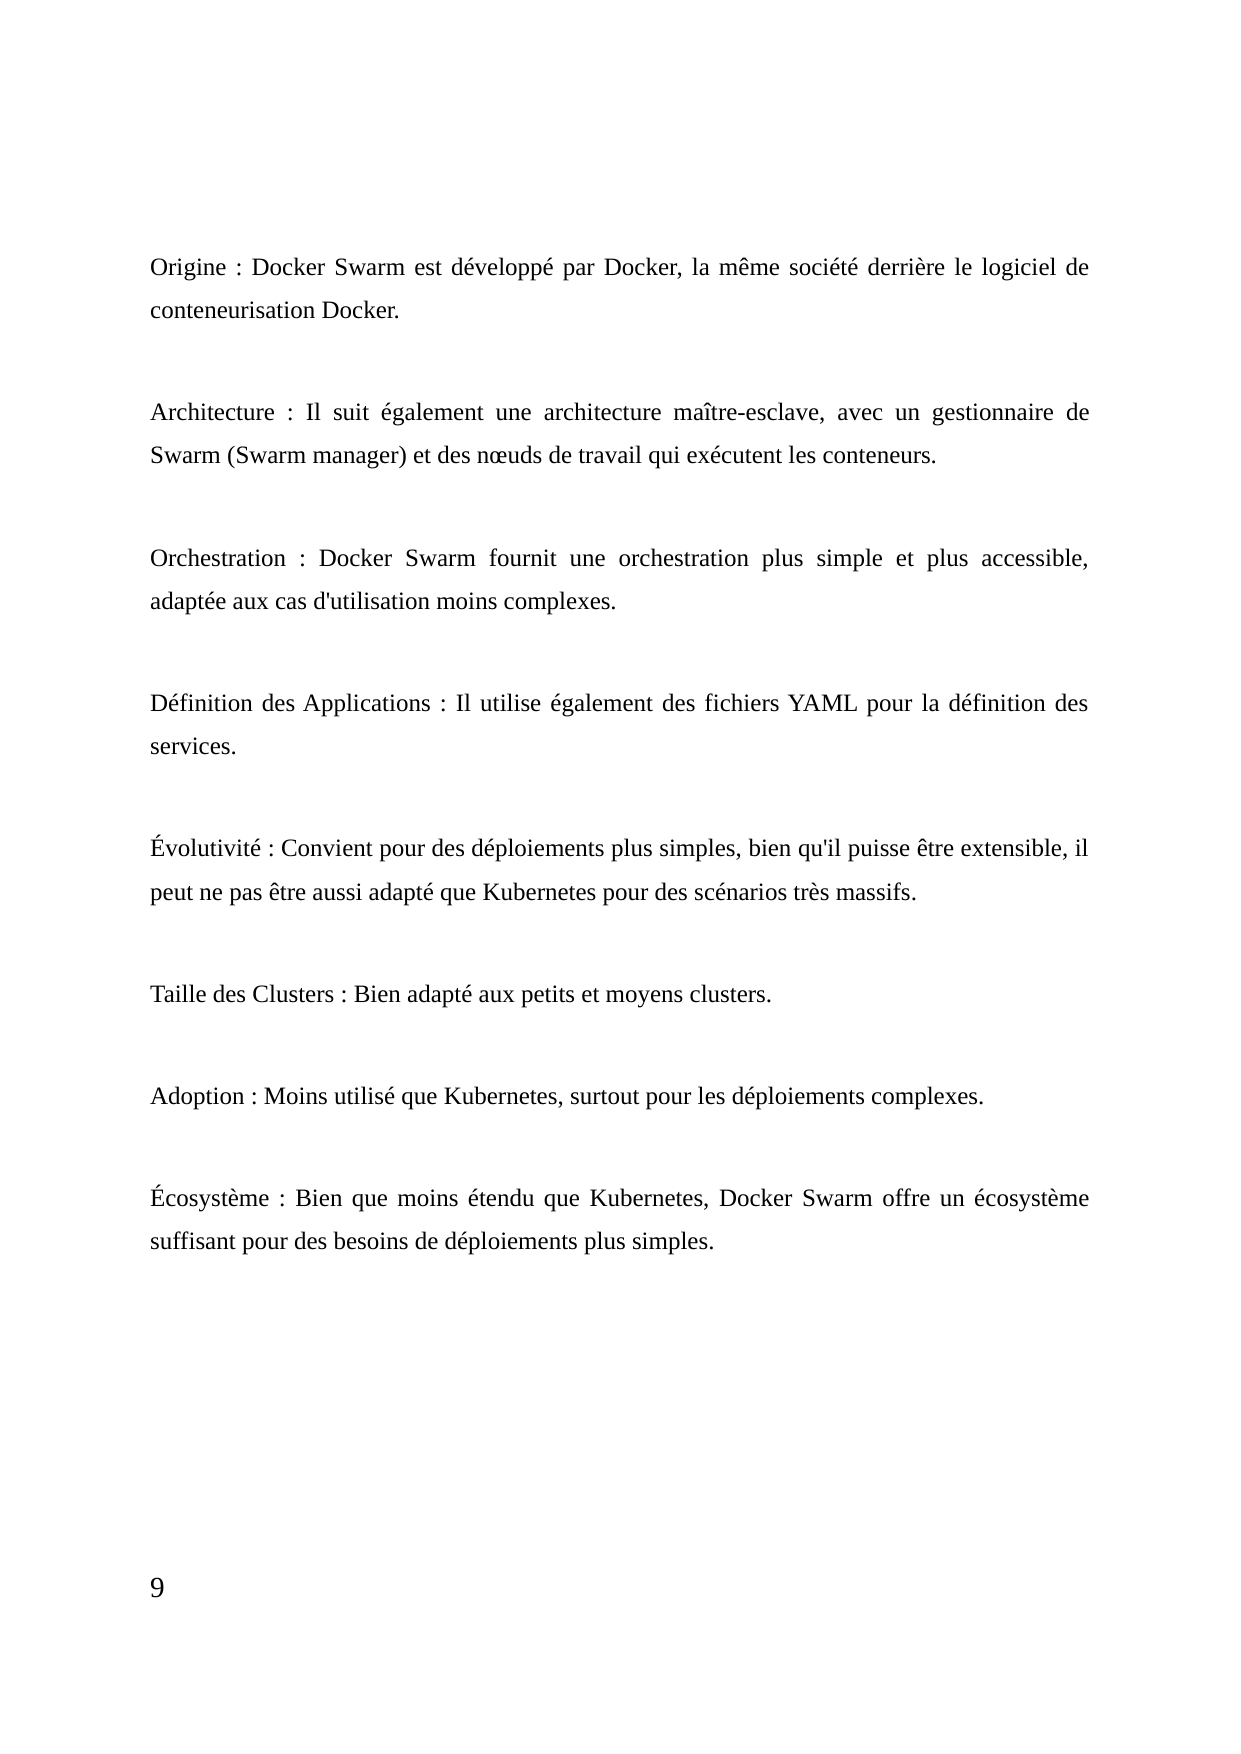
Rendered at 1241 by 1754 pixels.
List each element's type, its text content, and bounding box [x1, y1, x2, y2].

text Adoption : Moins utilisé que Kubernetes, surtout pour les déploiements complexes. [150, 1081, 1090, 1110]
text Évolutivité : Convient pour des déploiements plus simples, bien qu'il puisse être extensible, il peut ne pas être aussi adapté que Kubernetes pour des scénarios très massifs. [150, 833, 1090, 905]
text Orchestration : Docker Swarm fournit une orchestration plus simple et plus accessible, adaptée aux cas d'utilisation moins complexes. [150, 543, 1090, 615]
text Écosystème : Bien que moins étendu que Kubernetes, Docker Swarm offre un écosystème suffisant pour des besoins de déploiements plus simples. [150, 1183, 1090, 1255]
text Taille des Clusters : Bien adapté aux petits et moyens clusters. [150, 979, 1090, 1007]
text Architecture : Il suit également une architecture maître-esclave, avec un gestionnaire de Swarm (Swarm manager) et des nœuds de travail qui exécutent les conteneurs. [150, 397, 1090, 469]
text Origine : Docker Swarm est développé par Docker, la même société derrière le logiciel de conteneurisation Docker. [150, 252, 1090, 324]
text Définition des Applications : Il utilise également des fichiers YAML pour la définition des services. [150, 688, 1090, 760]
